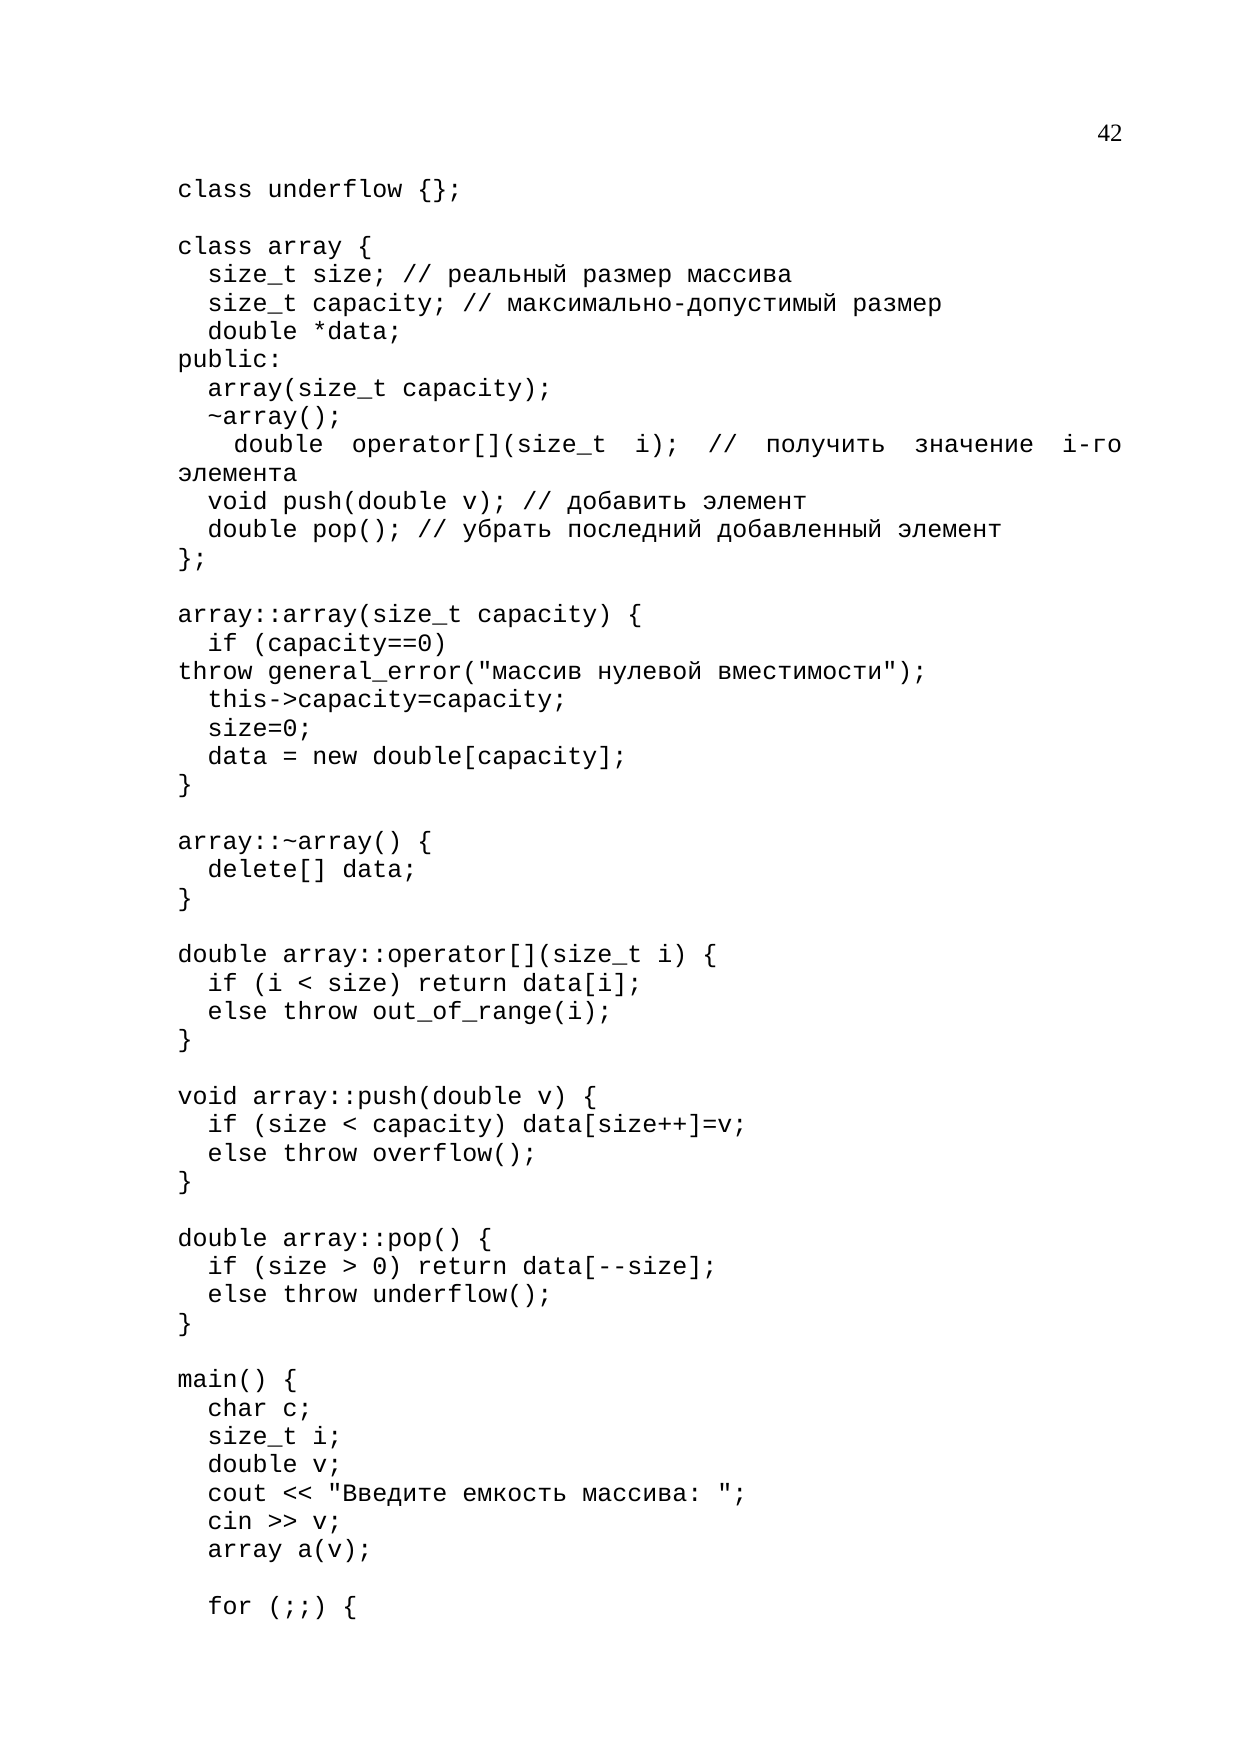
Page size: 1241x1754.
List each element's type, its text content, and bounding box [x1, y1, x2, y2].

text array::~array() { [177, 829, 1122, 857]
text array::array(size_t capacity) { [177, 602, 1122, 630]
text }; [177, 545, 1122, 574]
text } [177, 885, 1122, 914]
text delete[] data; [177, 857, 1122, 885]
text } [177, 1027, 1122, 1055]
text double v; [177, 1452, 1122, 1480]
text void push(double v); // добавить элемент [177, 489, 1122, 517]
text double pop(); // убрать последний добавленный элемент [177, 517, 1122, 545]
text if (size < capacity) data[size++]=v; [177, 1112, 1122, 1140]
text size_t i; [177, 1424, 1122, 1452]
text else throw out_of_range(i); [177, 999, 1122, 1027]
text double array::pop() { [177, 1225, 1122, 1254]
text for (;;) { [177, 1594, 1122, 1622]
text double operator[](size_t i); // получить значение i-го элемента [177, 432, 1122, 489]
text array(size_t capacity); [177, 375, 1122, 404]
text throw general_error("массив нулевой вместимости"); [177, 659, 1122, 687]
text else throw underflow(); [177, 1282, 1122, 1310]
text if (i < size) return data[i]; [177, 970, 1122, 999]
text } [177, 772, 1122, 800]
text data = new double[capacity]; [177, 744, 1122, 772]
text if (size > 0) return data[--size]; [177, 1254, 1122, 1282]
text array a(v); [177, 1537, 1122, 1565]
text class array { [177, 234, 1122, 262]
text } [177, 1310, 1122, 1339]
text else throw overflow(); [177, 1140, 1122, 1169]
text double *data; [177, 319, 1122, 347]
text size_t capacity; // максимально-допустимый размер [177, 290, 1122, 319]
text size_t size; // реальный размер массива [177, 262, 1122, 290]
text void array::push(double v) { [177, 1084, 1122, 1112]
text public: [177, 347, 1122, 375]
text double array::operator[](size_t i) { [177, 942, 1122, 970]
text class underflow {}; [177, 177, 1122, 205]
text } [177, 1169, 1122, 1197]
text main() { [177, 1367, 1122, 1395]
text char c; [177, 1395, 1122, 1424]
text ~array(); [177, 404, 1122, 432]
text cout << "Введите емкость массива: "; [177, 1480, 1122, 1509]
text size=0; [177, 715, 1122, 744]
text this->capacity=capacity; [177, 687, 1122, 715]
text cin >> v; [177, 1509, 1122, 1537]
text if (capacity==0) [177, 630, 1122, 659]
